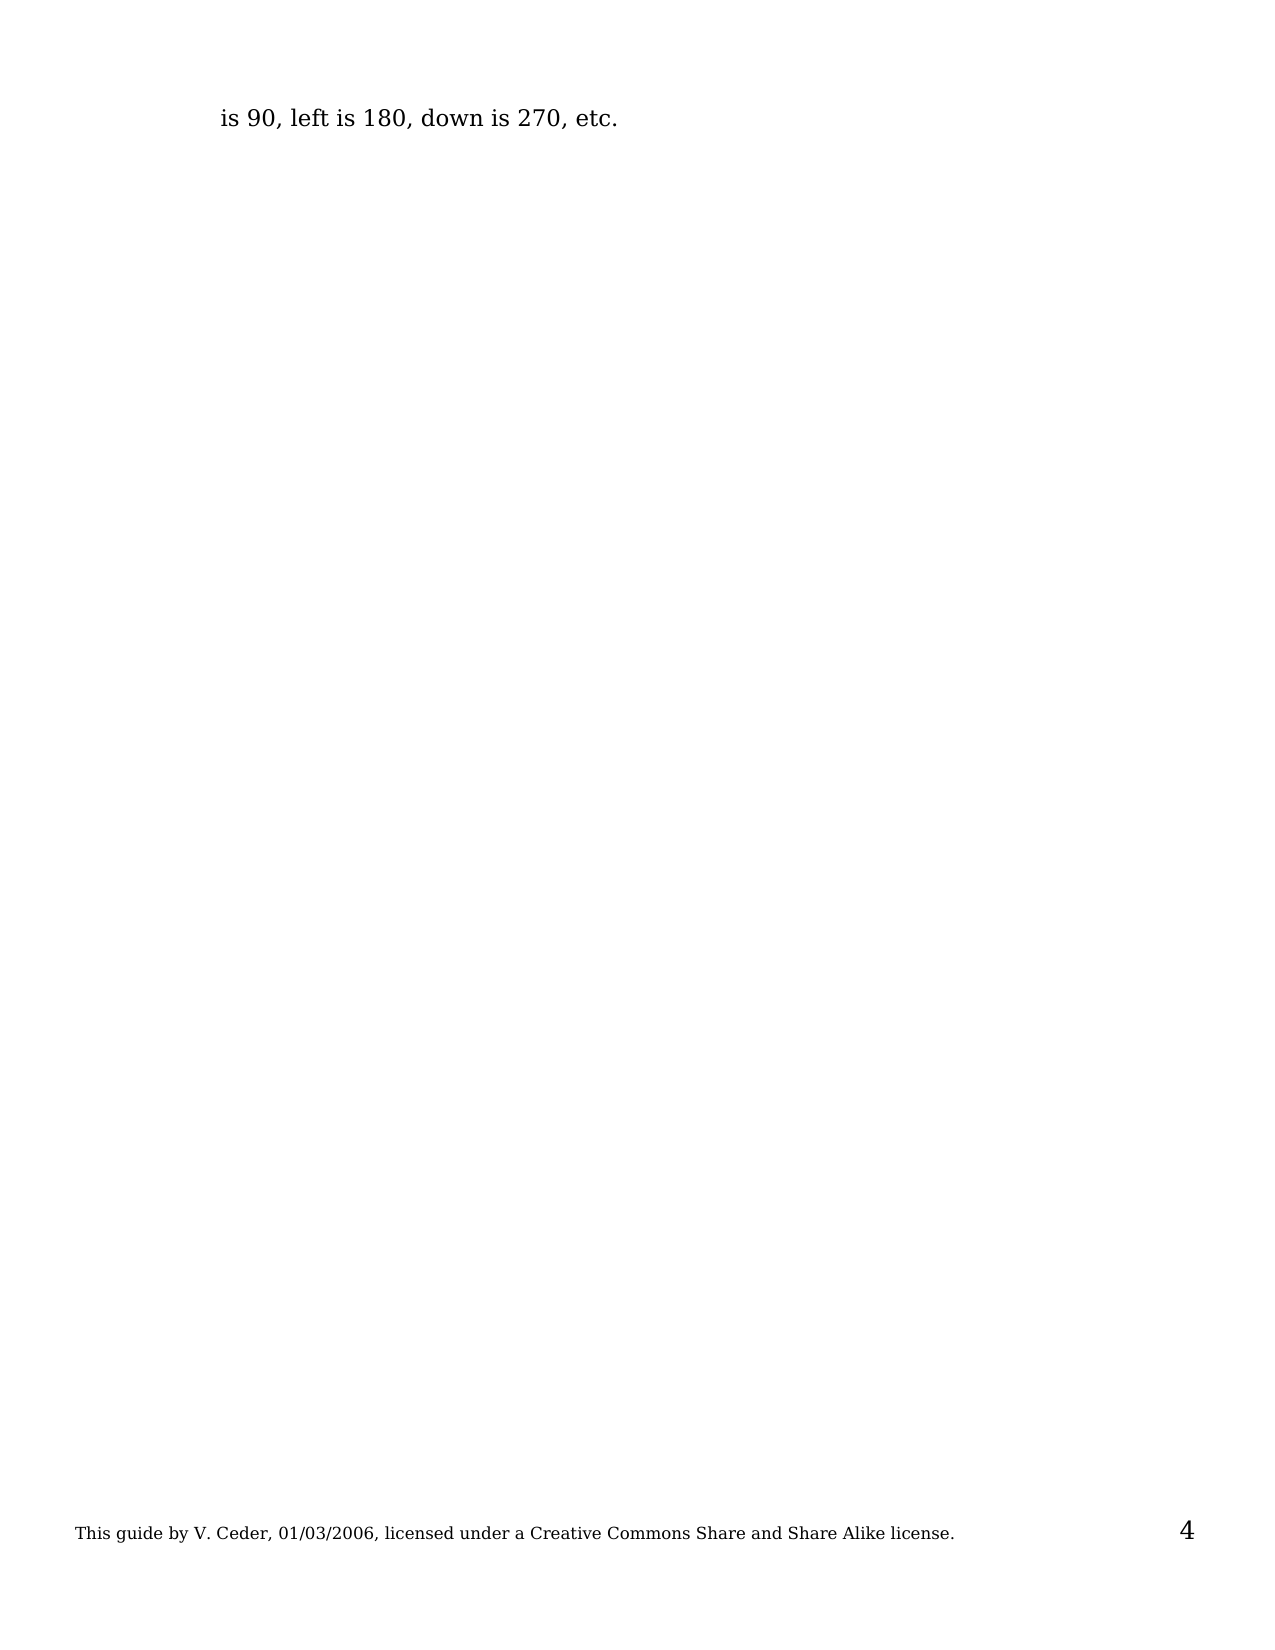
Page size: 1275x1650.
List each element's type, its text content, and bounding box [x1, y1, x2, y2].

text is 90, left is 180, down is 270, etc. [119, 105, 1200, 132]
